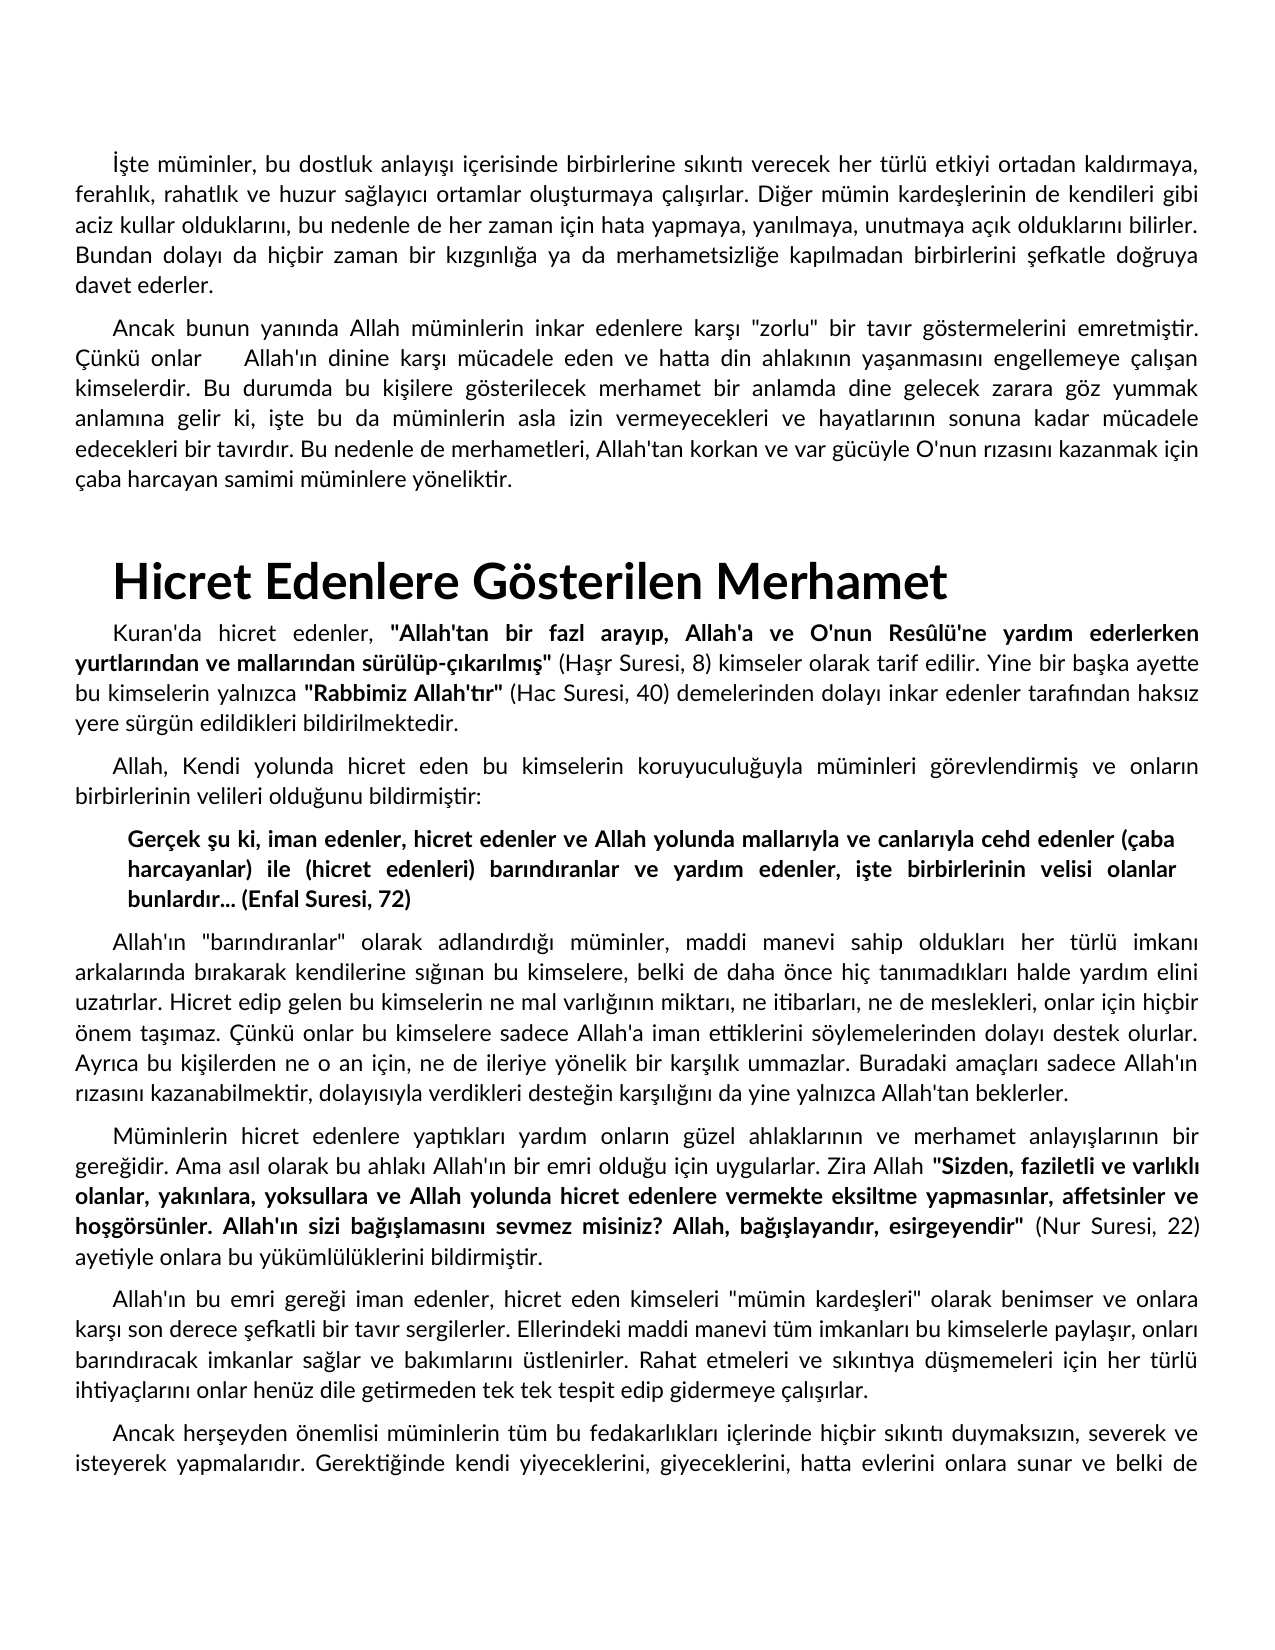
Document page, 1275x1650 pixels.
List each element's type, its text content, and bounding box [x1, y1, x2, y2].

text İşte müminler, bu dostluk anlayışı içerisinde birbirlerine sıkıntı verecek her türlü etkiyi ortadan kaldırmaya, ferahlık, rahatlık ve huzur sağlayıcı ortamlar oluşturmaya çalışırlar. Diğer mümin kardeşlerinin de kendileri gibi aciz kullar olduklarını, bu nedenle de her zaman için hata yapmaya, yanılmaya, unutmaya açık olduklarını bilirler. Bundan dolayı da hiçbir zaman bir kızgınlığa ya da merhametsizliğe kapılmadan birbirlerini şefkatle doğruya davet ederler. [75, 150, 1200, 298]
text Gerçek şu ki, iman edenler, hicret edenler ve Allah yolunda mallarıyla ve canlarıyla cehd edenler (çaba harcayanlar) ile (hicret edenleri) barındıranlar ve yardım edenler, işte birbirlerinin velisi olanlar bunlardır... (Enfal Suresi, 72) [127, 824, 1177, 912]
text Ancak bunun yanında Allah müminlerin inkar edenlere karşı "zorlu" bir tavır göstermelerini emretmiştir. Çünkü onlar Allah'ın dinine karşı mücadele eden ve hatta din ahlakının yaşanmasını engellemeye çalışan kimselerdir. Bu durumda bu kişilere gösterilecek merhamet bir anlamda dine gelecek zarara göz yummak anlamına gelir ki, işte bu da müminlerin asla izin vermeyecekleri ve hayatlarının sonuna kadar mücadele edecekleri bir tavırdır. Bu nedenle de merhametleri, Allah'tan korkan ve var gücüyle O'nun rızasını kazanmak için çaba harcayan samimi müminlere yöneliktir. [75, 313, 1200, 492]
text Kuran'da hicret edenler, "Allah'tan bir fazl arayıp, Allah'a ve O'nun Resûlü'ne yardım ederlerken yurtlarından ve mallarından sürülüp-çıkarılmış" (Haşr Suresi, 8) kimseler olarak tarif edilir. Yine bir başka ayette bu kimselerin yalnızca "Rabbimiz Allah'tır" (Hac Suresi, 40) demelerinden dolayı inkar edenler tarafından haksız yere sürgün edildikleri bildirilmektedir. [75, 618, 1200, 736]
text Allah, Kendi yolunda hicret eden bu kimselerin koruyuculuğuyla müminleri görevlendirmiş ve onların birbirlerinin velileri olduğunu bildirmiştir: [75, 752, 1200, 809]
text Müminlerin hicret edenlere yaptıkları yardım onların güzel ahlaklarının ve merhamet anlayışlarının bir gereğidir. Ama asıl olarak bu ahlakı Allah'ın bir emri olduğu için uygularlar. Zira Allah "Sizden, faziletli ve varlıklı olanlar, yakınlara, yoksullara ve Allah yolunda hicret edenlere vermekte eksiltme yapmasınlar, affetsinler ve hoşgörsünler. Allah'ın sizi bağışlamasını sevmez misiniz? Allah, bağışlayandır, esirgeyendir" (Nur Suresi, 22) ayetiyle onlara bu yükümlülüklerini bildirmiştir. [75, 1121, 1200, 1270]
subtitle Hicret Edenlere Gösterilen Merhamet [112, 550, 1200, 610]
text Allah'ın "barındıranlar" olarak adlandırdığı müminler, maddi manevi sahip oldukları her türlü imkanı arkalarında bırakarak kendilerine sığınan bu kimselere, belki de daha önce hiç tanımadıkları halde yardım elini uzatırlar. Hicret edip gelen bu kimselerin ne mal varlığının miktarı, ne itibarları, ne de meslekleri, onlar için hiçbir önem taşımaz. Çünkü onlar bu kimselere sadece Allah'a iman ettiklerini söylemelerinden dolayı destek olurlar. Ayrıca bu kişilerden ne o an için, ne de ileriye yönelik bir karşılık ummazlar. Buradaki amaçları sadece Allah'ın rızasını kazanabilmektir, dolayısıyla verdikleri desteğin karşılığını da yine yalnızca Allah'tan beklerler. [75, 928, 1200, 1106]
text Allah'ın bu emri gereği iman edenler, hicret eden kimseleri "mümin kardeşleri" olarak benimser ve onlara karşı son derece şefkatli bir tavır sergilerler. Ellerindeki maddi manevi tüm imkanları bu kimselerle paylaşır, onları barındıracak imkanlar sağlar ve bakımlarını üstlenirler. Rahat etmeleri ve sıkıntıya düşmemeleri için her türlü ihtiyaçlarını onlar henüz dile getirmeden tek tek tespit edip gidermeye çalışırlar. [75, 1285, 1200, 1403]
text Ancak herşeyden önemlisi müminlerin tüm bu fedakarlıkları içlerinde hiçbir sıkıntı duymaksızın, severek ve isteyerek yapmalarıdır. Gerektiğinde kendi yiyeceklerini, giyeceklerini, hatta evlerini onlara sunar ve belki de [75, 1418, 1200, 1476]
